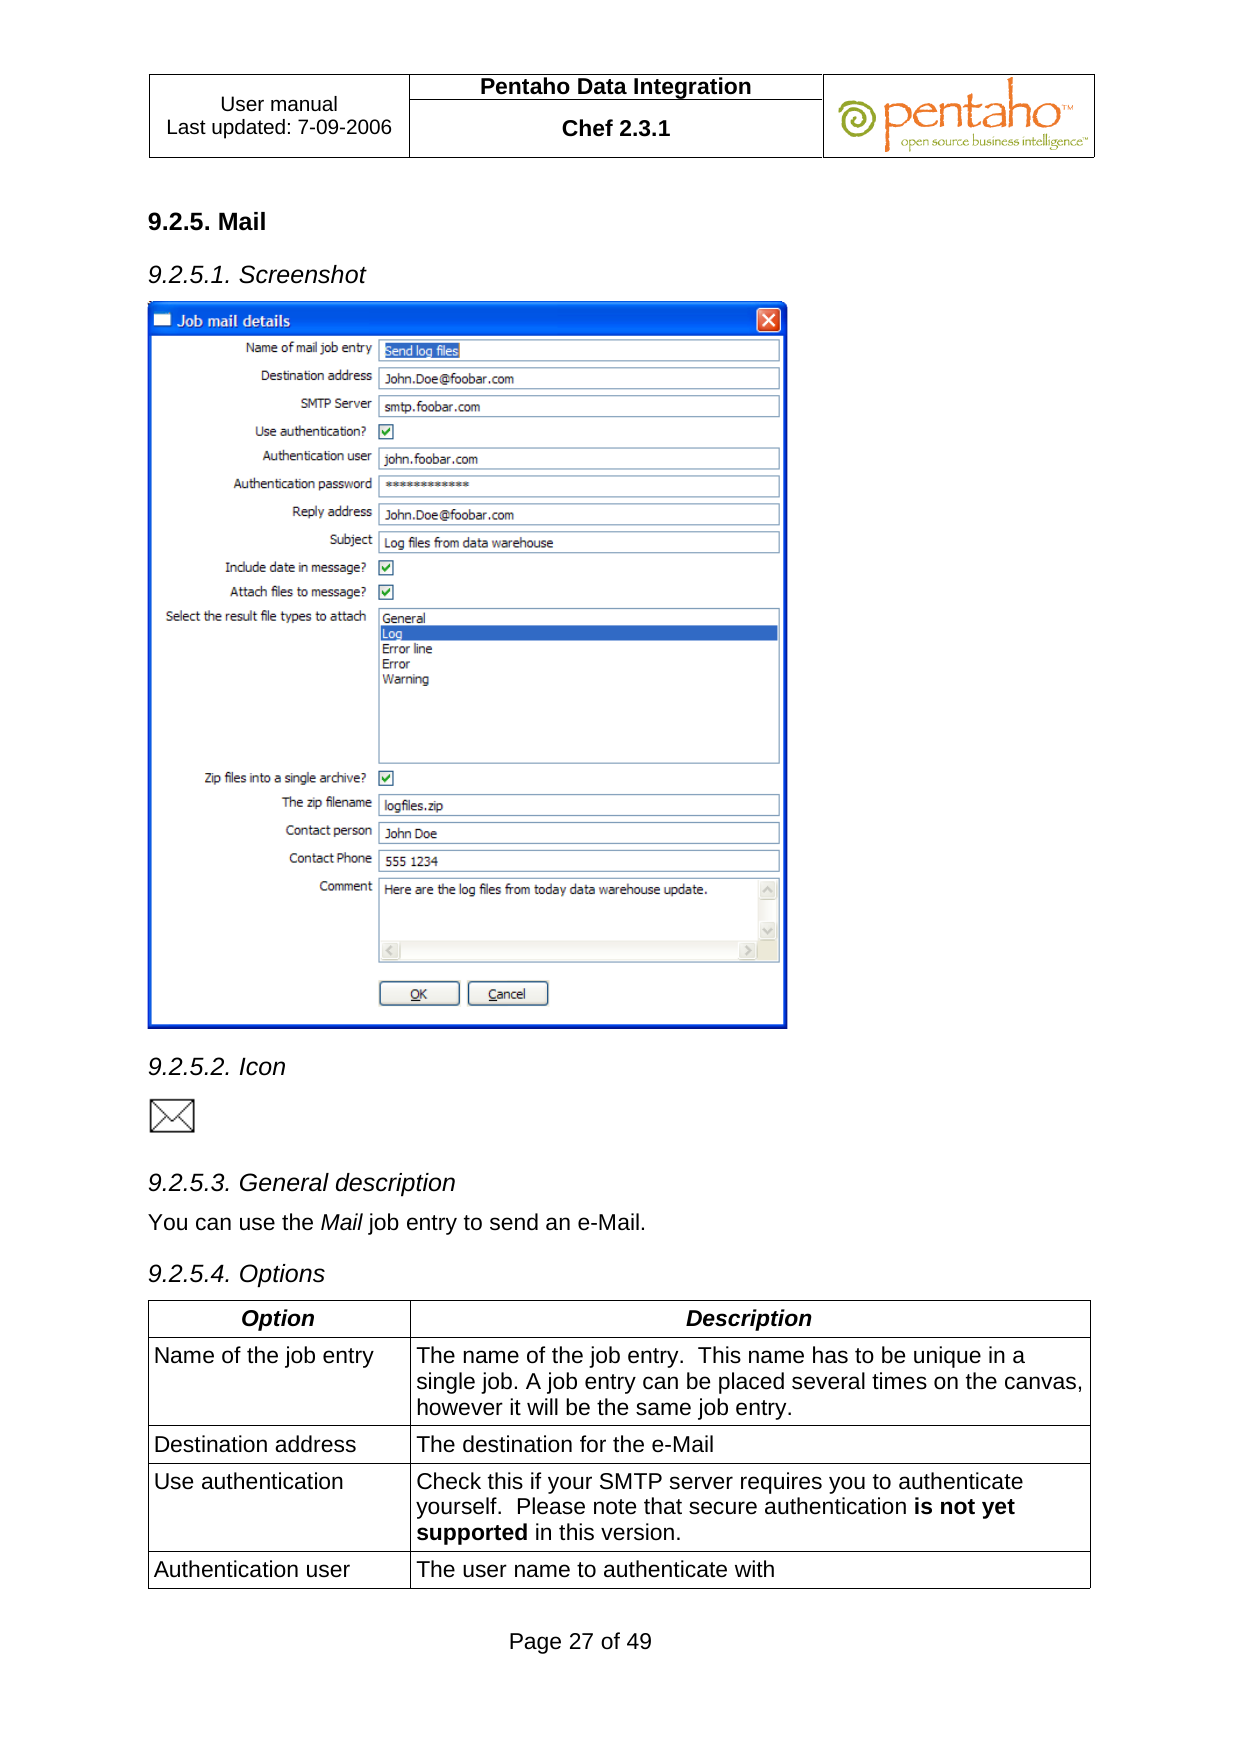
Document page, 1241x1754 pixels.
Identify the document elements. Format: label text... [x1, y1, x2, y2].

table_header Option [149, 1301, 410, 1337]
table_cell The name of the job entry. This name has to be unique in a single job. A job entry can be placed several times on the canvas, however it will be the same job entry. [411, 1338, 1090, 1425]
table_header Description [411, 1301, 1090, 1337]
text You can use the Mail job entry to send an e-Mail. [148, 1209, 1092, 1235]
table_cell Use authentication [149, 1464, 410, 1551]
subtitle Screenshot [148, 261, 1092, 289]
table_cell Destination address [149, 1426, 410, 1463]
table_cell Check this if your SMTP server requires you to authenticate yourself. Please note that secure authentication is not yet supported in this version. [411, 1464, 1090, 1551]
picture [147, 301, 788, 1029]
table_cell The destination for the e-Mail [411, 1426, 1090, 1463]
table_cell The user name to authenticate with [411, 1552, 1090, 1588]
subtitle Mail [148, 208, 1092, 236]
table_cell Authentication user [149, 1552, 410, 1588]
subtitle General description [148, 1169, 1092, 1197]
subtitle Options [148, 1260, 1092, 1288]
subtitle Icon [148, 1053, 1092, 1081]
picture [147, 1093, 198, 1144]
table_cell Name of the job entry [149, 1338, 410, 1425]
